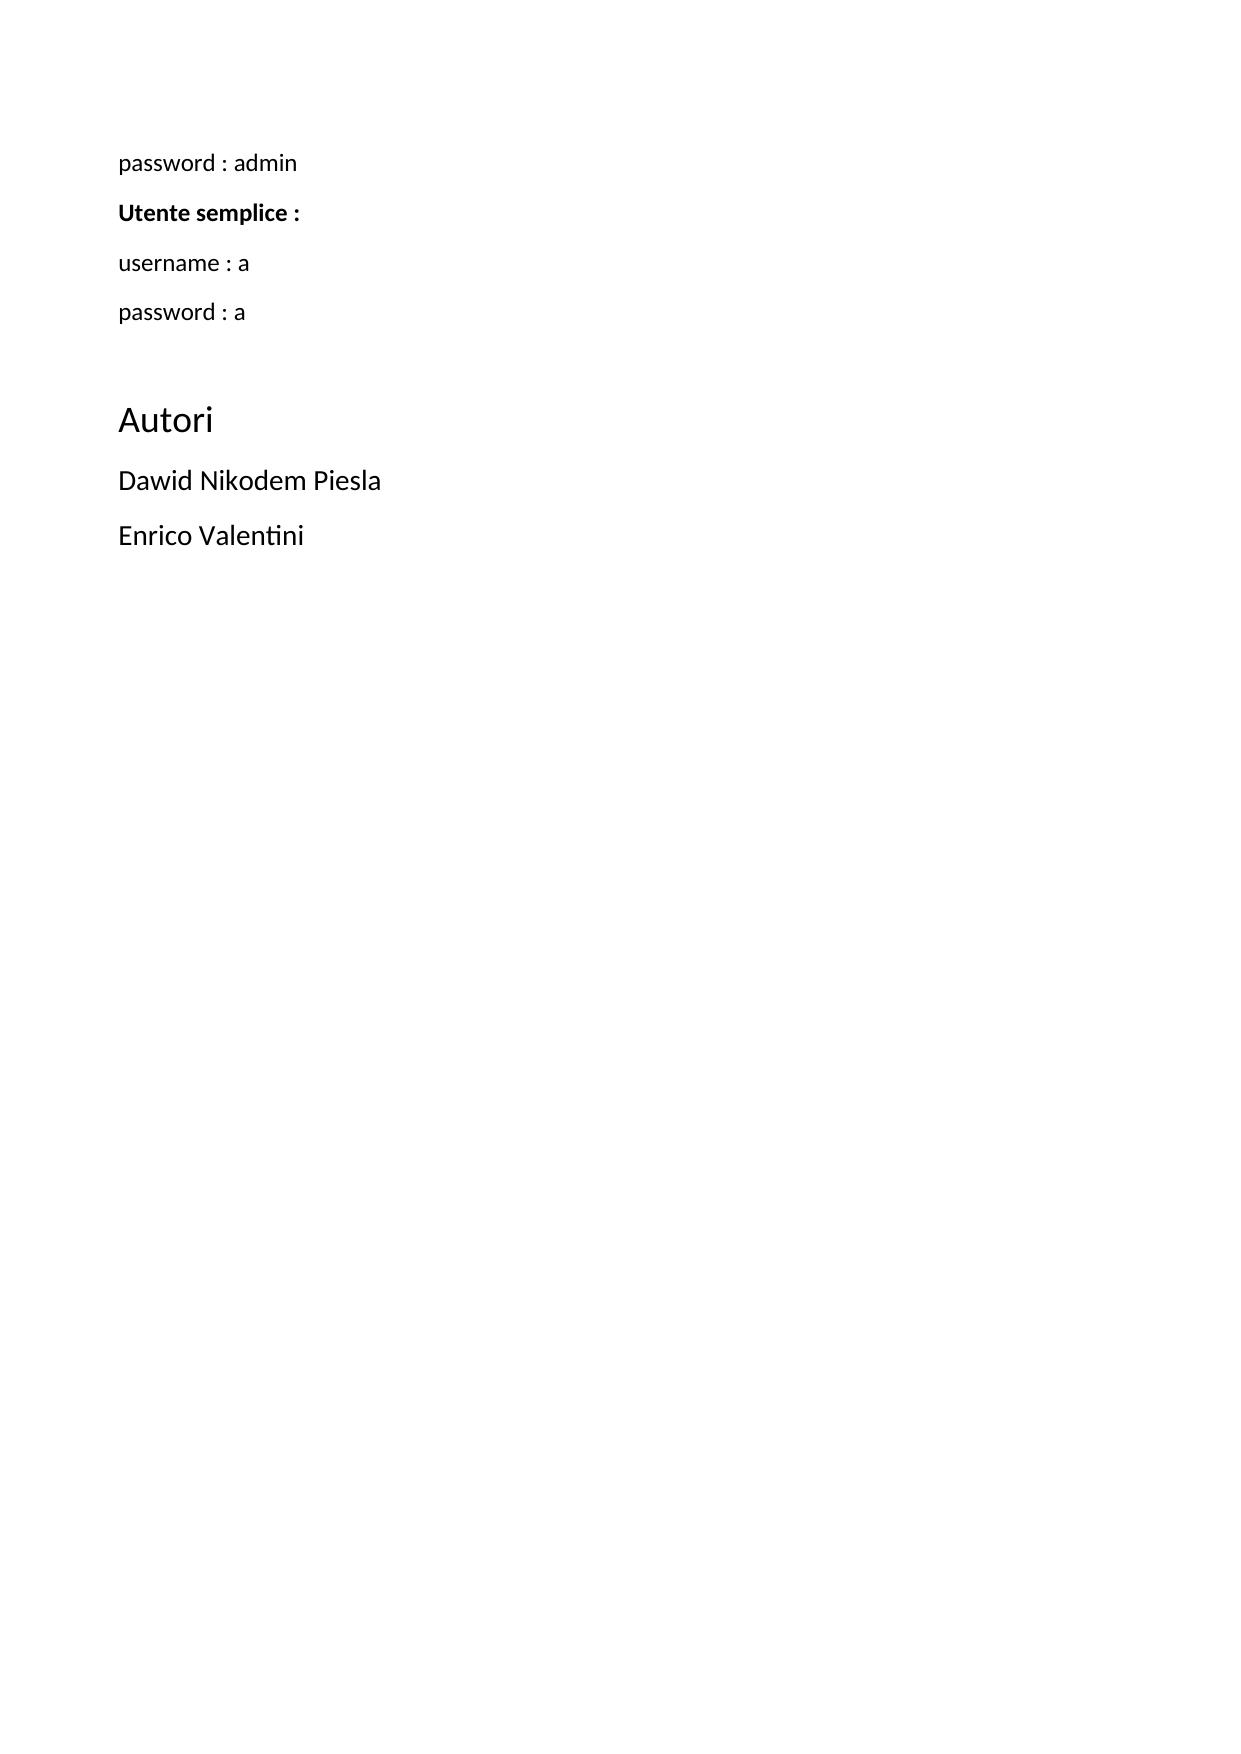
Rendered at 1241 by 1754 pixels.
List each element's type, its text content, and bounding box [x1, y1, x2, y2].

text Dawid Nikodem Piesla [118, 462, 1122, 497]
text Enrico Valentini [118, 517, 1122, 552]
text Autori [118, 396, 1122, 441]
text password : admin [118, 148, 1122, 178]
text password : a [118, 296, 1122, 327]
text Utente semplice : [118, 197, 1122, 228]
text username : a [118, 247, 1122, 277]
